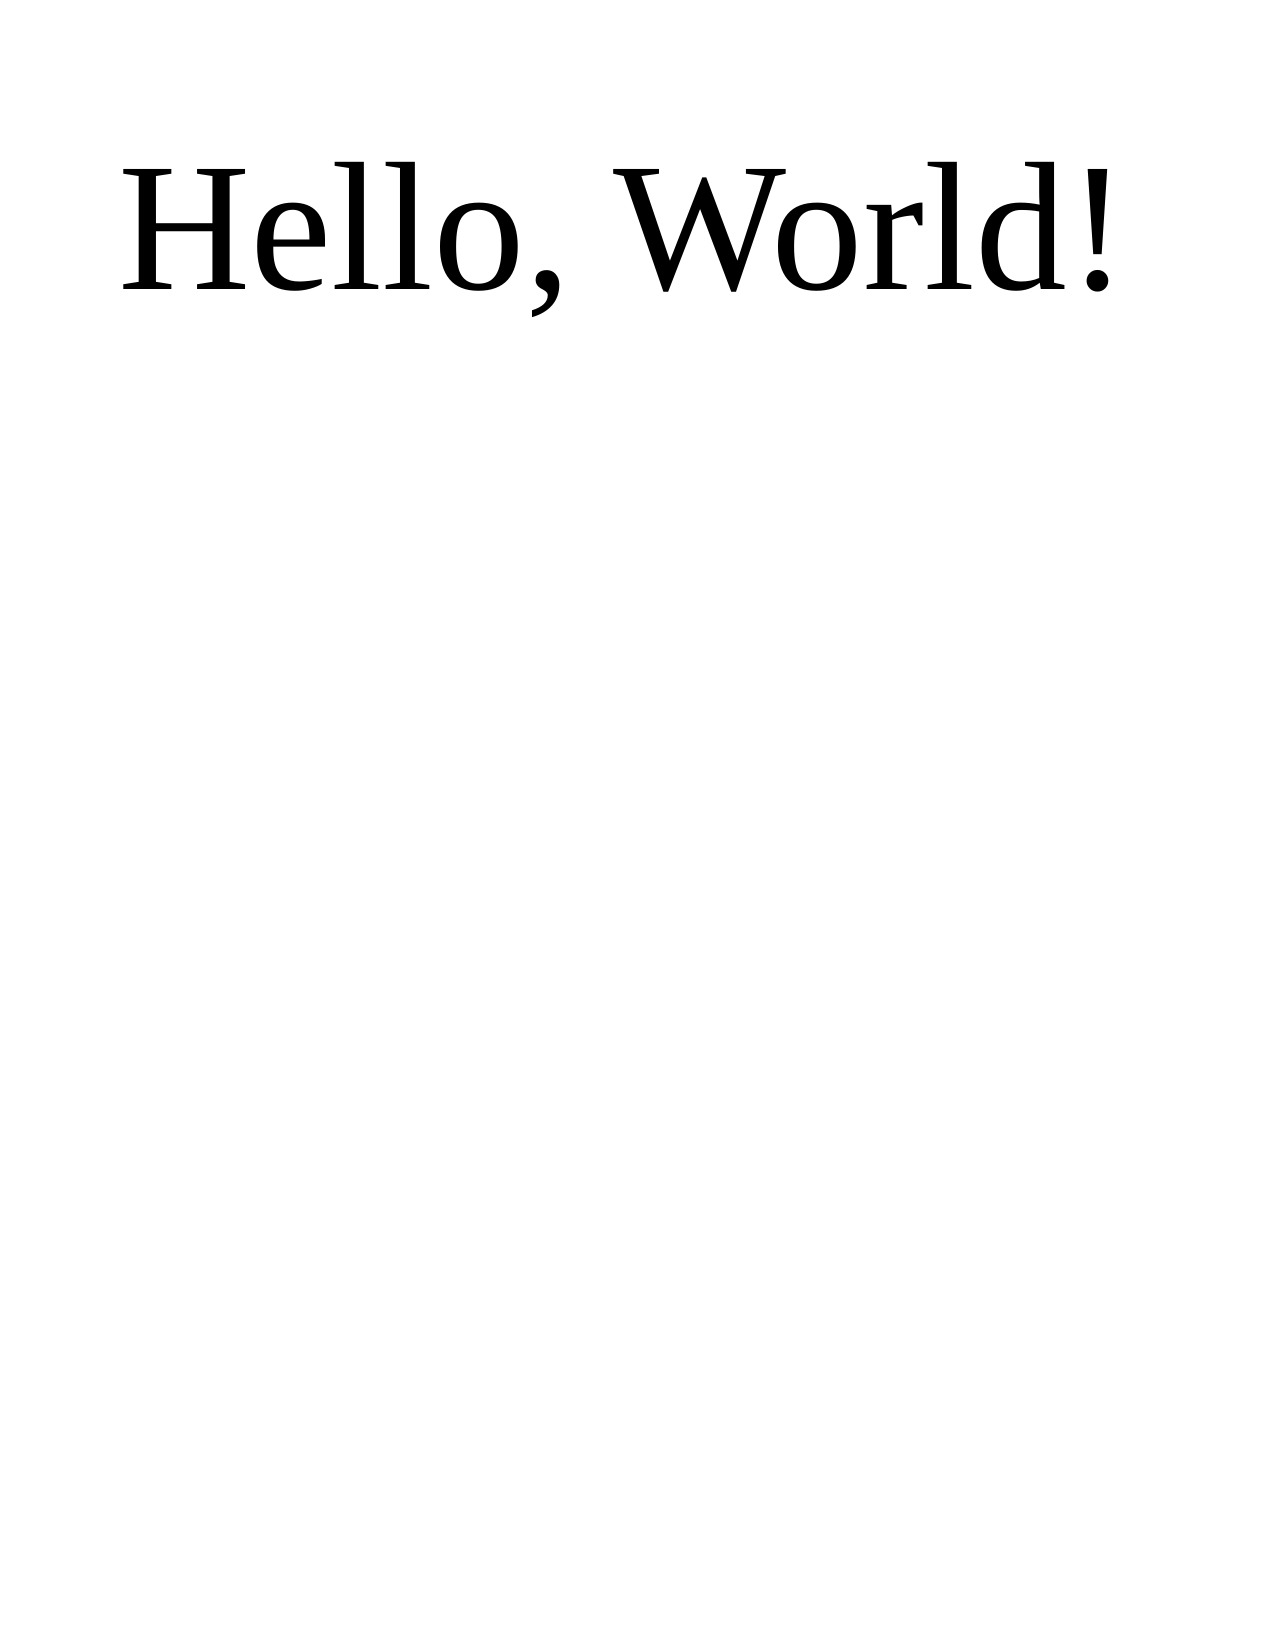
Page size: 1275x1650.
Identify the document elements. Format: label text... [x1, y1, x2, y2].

text Hello, World! [118, 118, 1157, 329]
